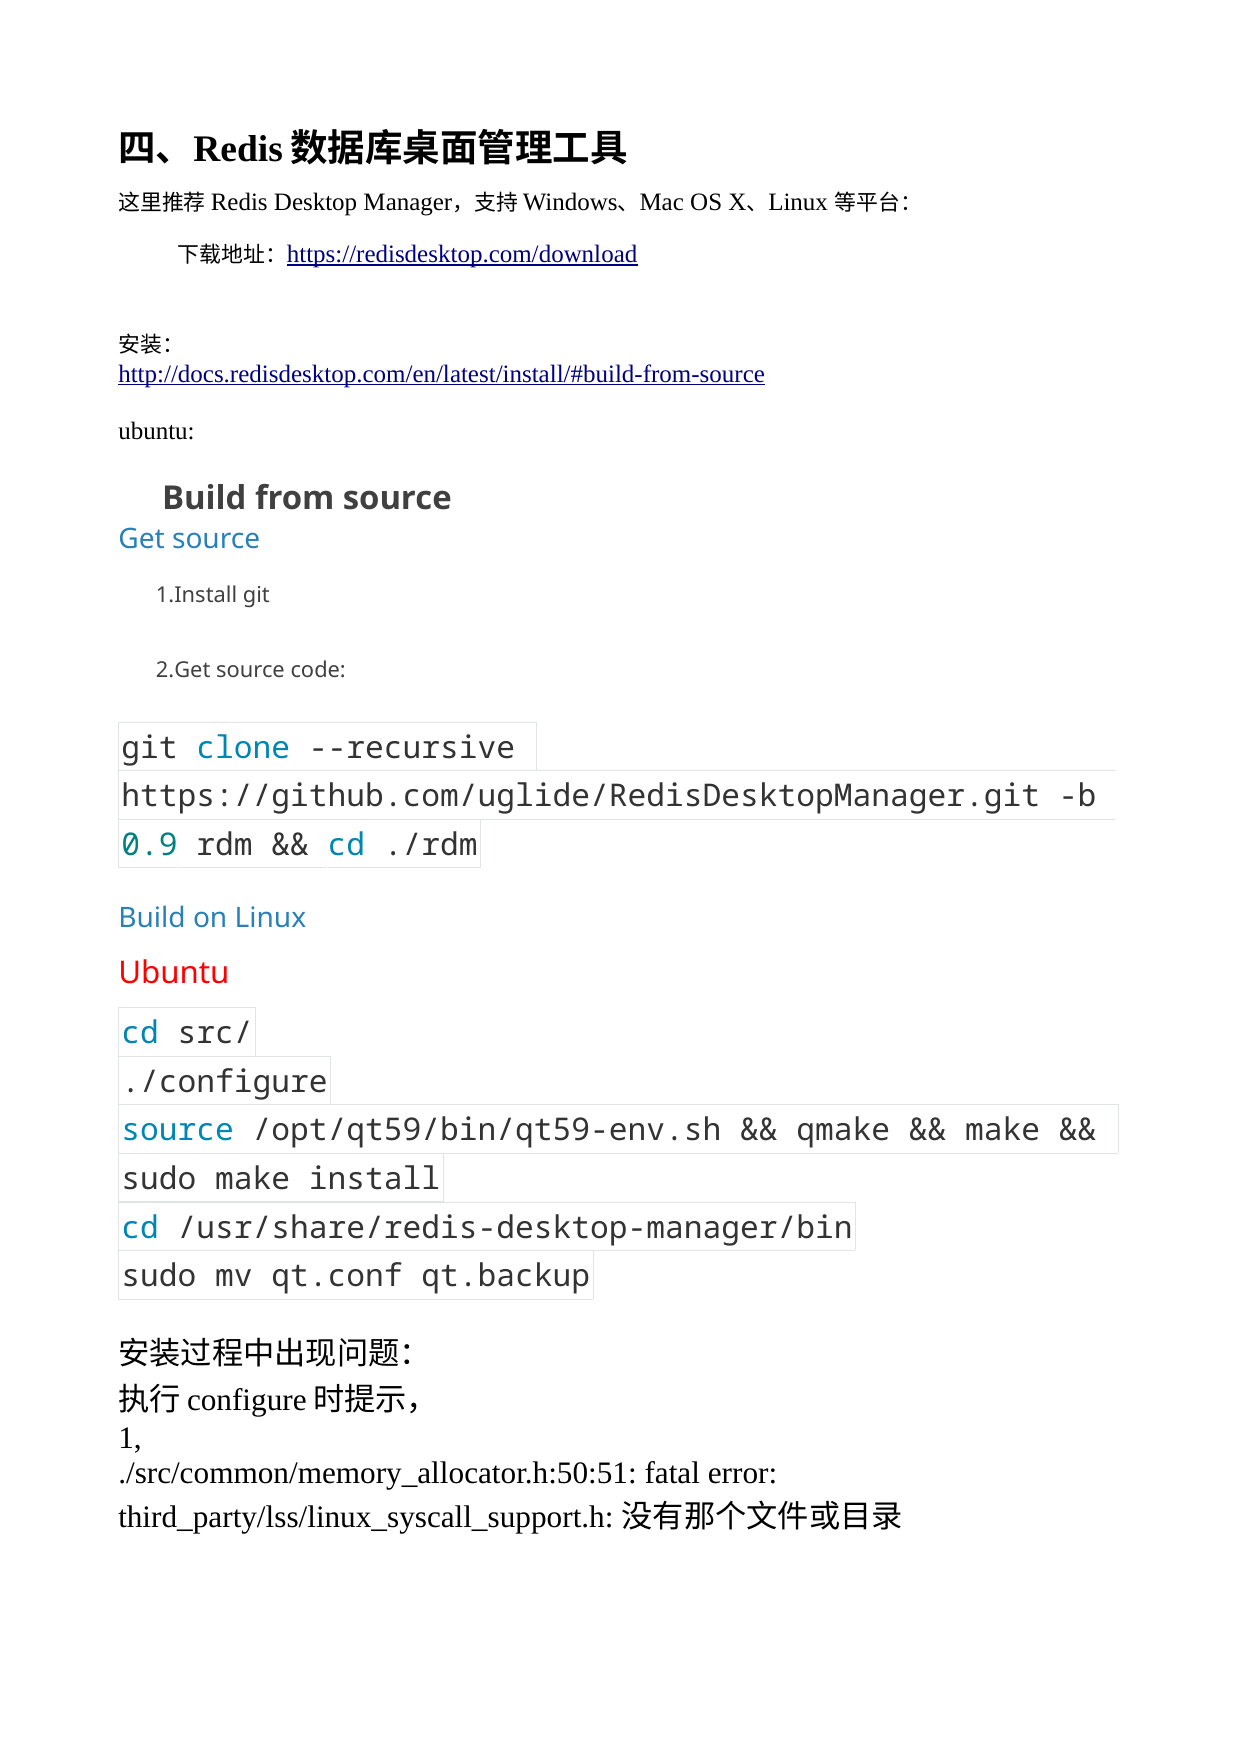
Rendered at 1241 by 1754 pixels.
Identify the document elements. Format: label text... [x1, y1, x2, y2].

text [331, 1056, 1122, 1104]
subtitle Build on Linux [118, 897, 1122, 935]
text cd /usr/share/redis-desktop-manager/bin [119, 1203, 855, 1250]
text 安装过程中出现问题： [118, 1328, 1122, 1374]
text [594, 1250, 1122, 1299]
text ./src/common/memory_allocator.h:50:51: fatal error: third_party/lss/linux_syscall_support.h: 没有那个文件或目录 [118, 1455, 1122, 1536]
list Get source code: [156, 647, 1122, 684]
list Install git [156, 572, 1122, 609]
text 下载地址：https://redisdesktop.com/download [177, 237, 1063, 269]
subtitle Ubuntu [118, 950, 1122, 992]
text source /opt/qt59/bin/qt59-env.sh && qmake && make && sudo make install [119, 1104, 1122, 1202]
text [256, 1007, 1122, 1056]
text http://docs.redisdesktop.com/en/latest/install/#build-from-source [118, 359, 1122, 388]
text git clone --recursive https://github.com/uglide/RedisDesktopManager.git -b 0.9 rdm && cd ./rdm [119, 722, 1122, 867]
text Build from source [118, 474, 1122, 519]
text sudo mv qt.conf qt.backup [119, 1251, 593, 1299]
text 1, [118, 1419, 1122, 1455]
text 这里推荐 Redis Desktop Manager，支持 Windows、Mac OS X、Linux 等平台： [118, 185, 1122, 217]
text 安装： [118, 327, 1122, 359]
subtitle Get source [118, 519, 1122, 557]
subtitle 四、Redis数据库桌面管理工具 [118, 118, 1122, 172]
text [856, 1202, 1122, 1250]
text ubuntu: [118, 416, 1122, 445]
text cd src/ [119, 1008, 255, 1056]
text 执行configure时提示， [118, 1374, 1122, 1419]
text ./configure [119, 1057, 330, 1104]
